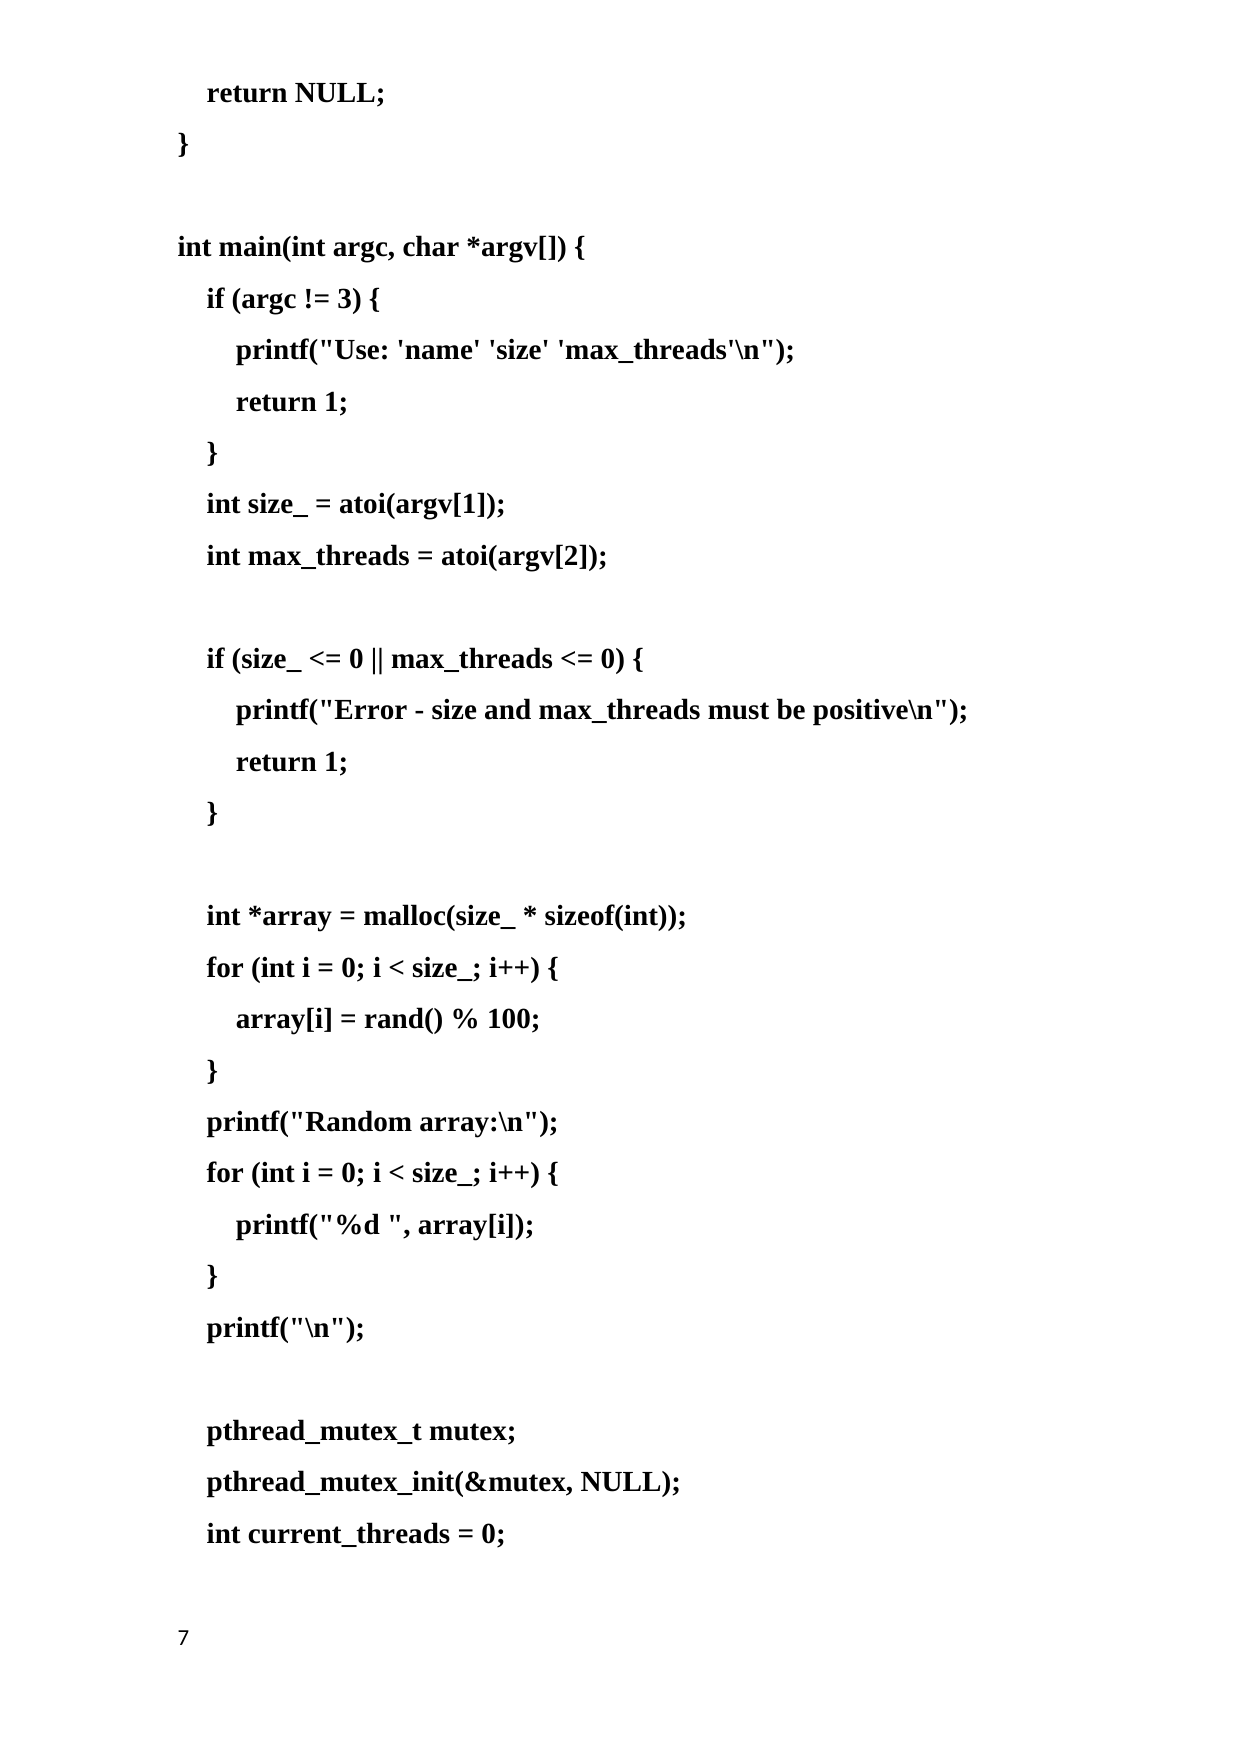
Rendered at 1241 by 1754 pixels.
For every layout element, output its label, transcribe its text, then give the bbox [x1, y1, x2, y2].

text pthread_mutex_t mutex; [177, 1413, 1152, 1446]
text printf("%d ", array[i]); [177, 1207, 1152, 1241]
text } [177, 435, 1152, 469]
text return 1; [177, 744, 1152, 777]
text } [177, 1053, 1152, 1086]
text printf("\n"); [177, 1310, 1152, 1343]
text } [177, 126, 1152, 160]
text int size_ = atoi(argv[1]); [177, 487, 1152, 520]
text } [177, 795, 1152, 829]
text int max_threads = atoi(argv[2]); [177, 538, 1152, 572]
text int current_threads = 0; [177, 1516, 1152, 1549]
text for (int i = 0; i < size_; i++) { [177, 950, 1152, 983]
text } [177, 1258, 1152, 1292]
text printf("Random array:\n"); [177, 1104, 1152, 1138]
text if (size_ <= 0 || max_threads <= 0) { [177, 641, 1152, 674]
text printf("Use: 'name' 'size' 'max_threads'\n"); [177, 332, 1152, 366]
text int main(int argc, char *argv[]) { [177, 229, 1152, 263]
text return NULL; [177, 75, 1152, 108]
text return 1; [177, 384, 1152, 417]
text for (int i = 0; i < size_; i++) { [177, 1156, 1152, 1189]
text int *array = malloc(size_ * sizeof(int)); [177, 898, 1152, 932]
text pthread_mutex_init(&mutex, NULL); [177, 1464, 1152, 1498]
text printf("Error - size and max_threads must be positive\n"); [177, 692, 1152, 726]
text array[i] = rand() % 100; [177, 1001, 1152, 1035]
text if (argc != 3) { [177, 281, 1152, 314]
